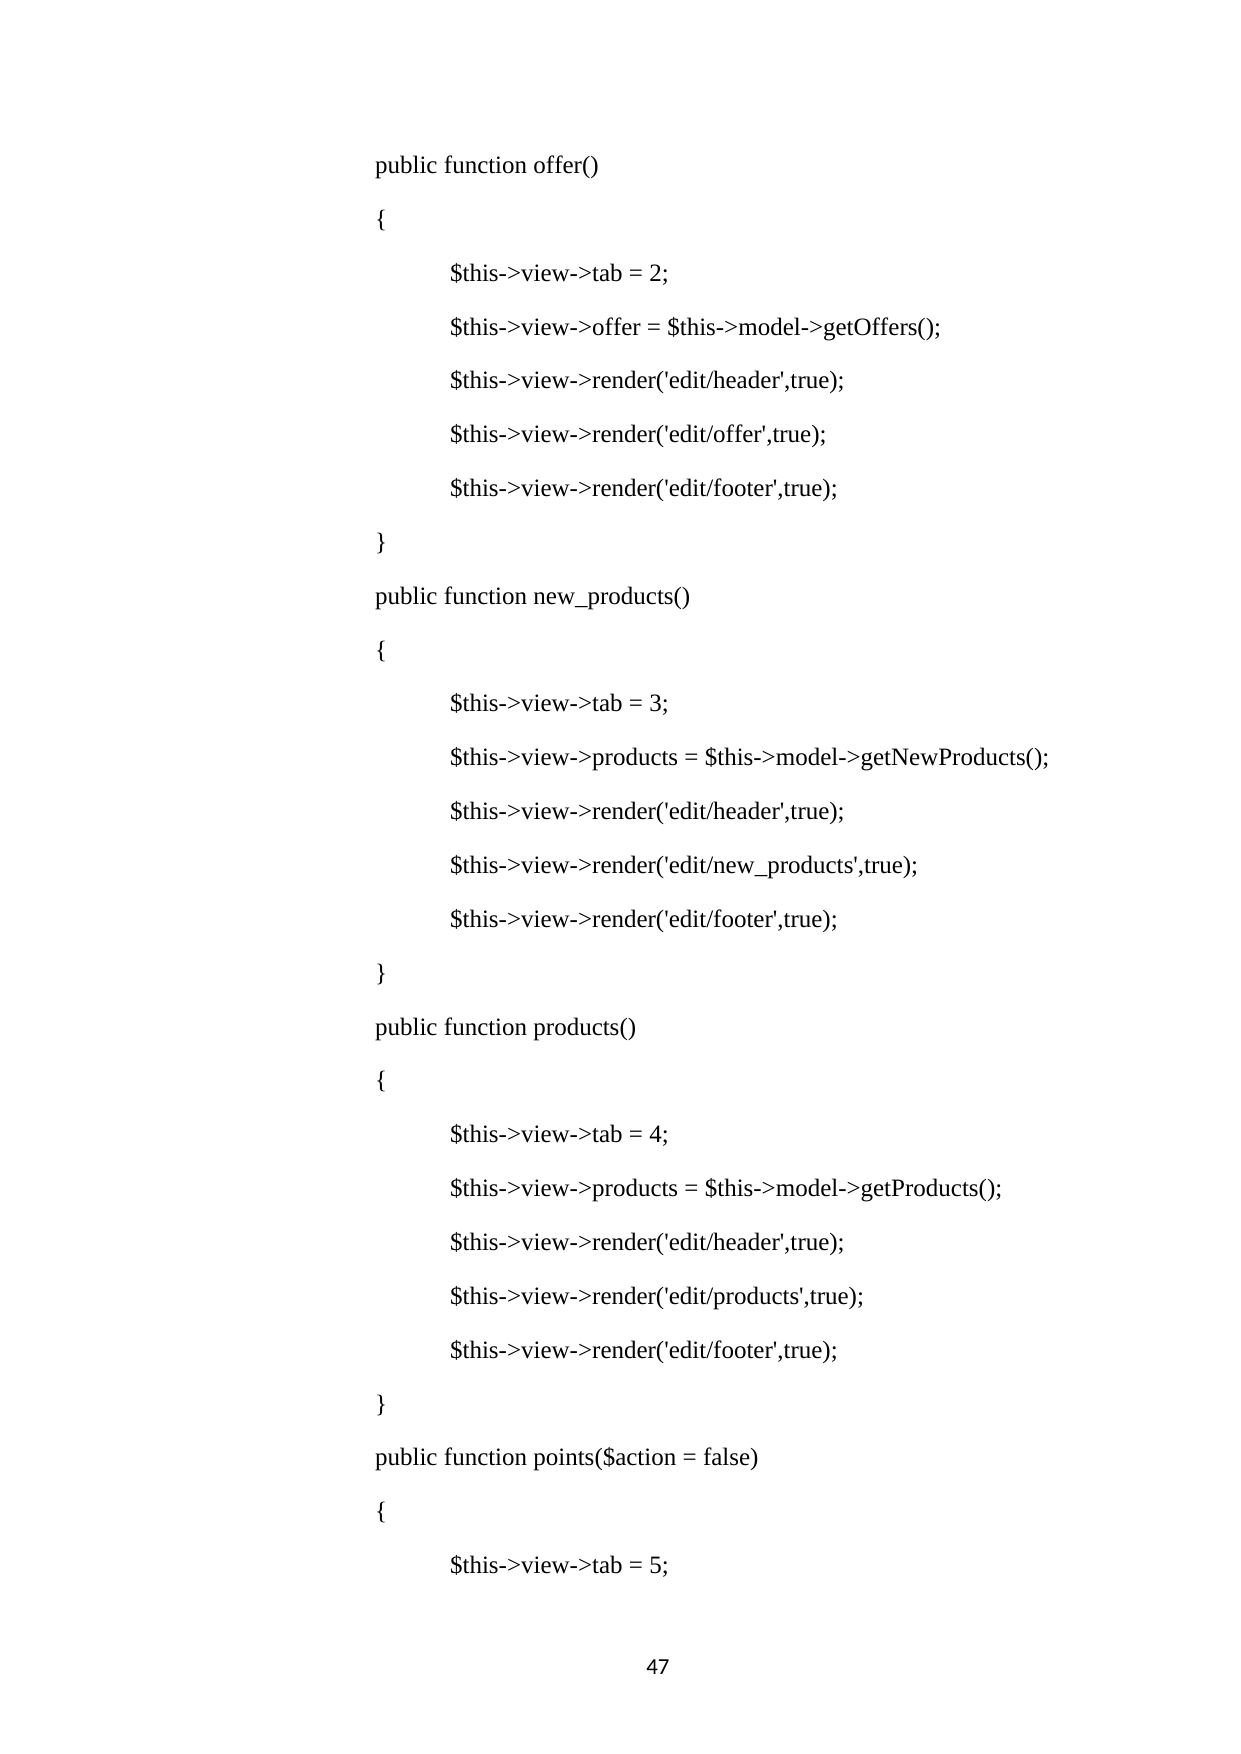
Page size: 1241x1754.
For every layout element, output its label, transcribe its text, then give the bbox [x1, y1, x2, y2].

text $this->view->render('edit/new_products',true); [225, 850, 1090, 879]
text $this->view->render('edit/header',true); [225, 796, 1090, 825]
text $this->view->tab = 3; [225, 688, 1090, 717]
text public function offer() [225, 150, 1090, 179]
text $this->view->tab = 4; [225, 1119, 1090, 1148]
text public function new_products() [225, 581, 1090, 609]
text $this->view->render('edit/footer',true); [225, 1335, 1090, 1363]
text $this->view->products = $this->model->getNewProducts(); [225, 742, 1090, 771]
text { [225, 1066, 1090, 1094]
text } [225, 958, 1090, 987]
text $this->view->render('edit/products',true); [225, 1281, 1090, 1310]
text { [225, 635, 1090, 663]
text $this->view->offer = $this->model->getOffers(); [225, 312, 1090, 340]
text $this->view->render('edit/footer',true); [225, 904, 1090, 933]
text } [225, 1389, 1090, 1417]
text $this->view->render('edit/offer',true); [225, 419, 1090, 448]
text $this->view->products = $this->model->getProducts(); [225, 1173, 1090, 1202]
text $this->view->render('edit/footer',true); [225, 473, 1090, 502]
text $this->view->render('edit/header',true); [225, 365, 1090, 394]
text { [225, 1496, 1090, 1525]
text $this->view->render('edit/header',true); [225, 1227, 1090, 1256]
text $this->view->tab = 2; [225, 258, 1090, 286]
text $this->view->tab = 5; [225, 1550, 1090, 1579]
text public function points($action = false) [225, 1442, 1090, 1471]
text { [225, 204, 1090, 233]
text public function products() [225, 1012, 1090, 1040]
text } [225, 527, 1090, 556]
